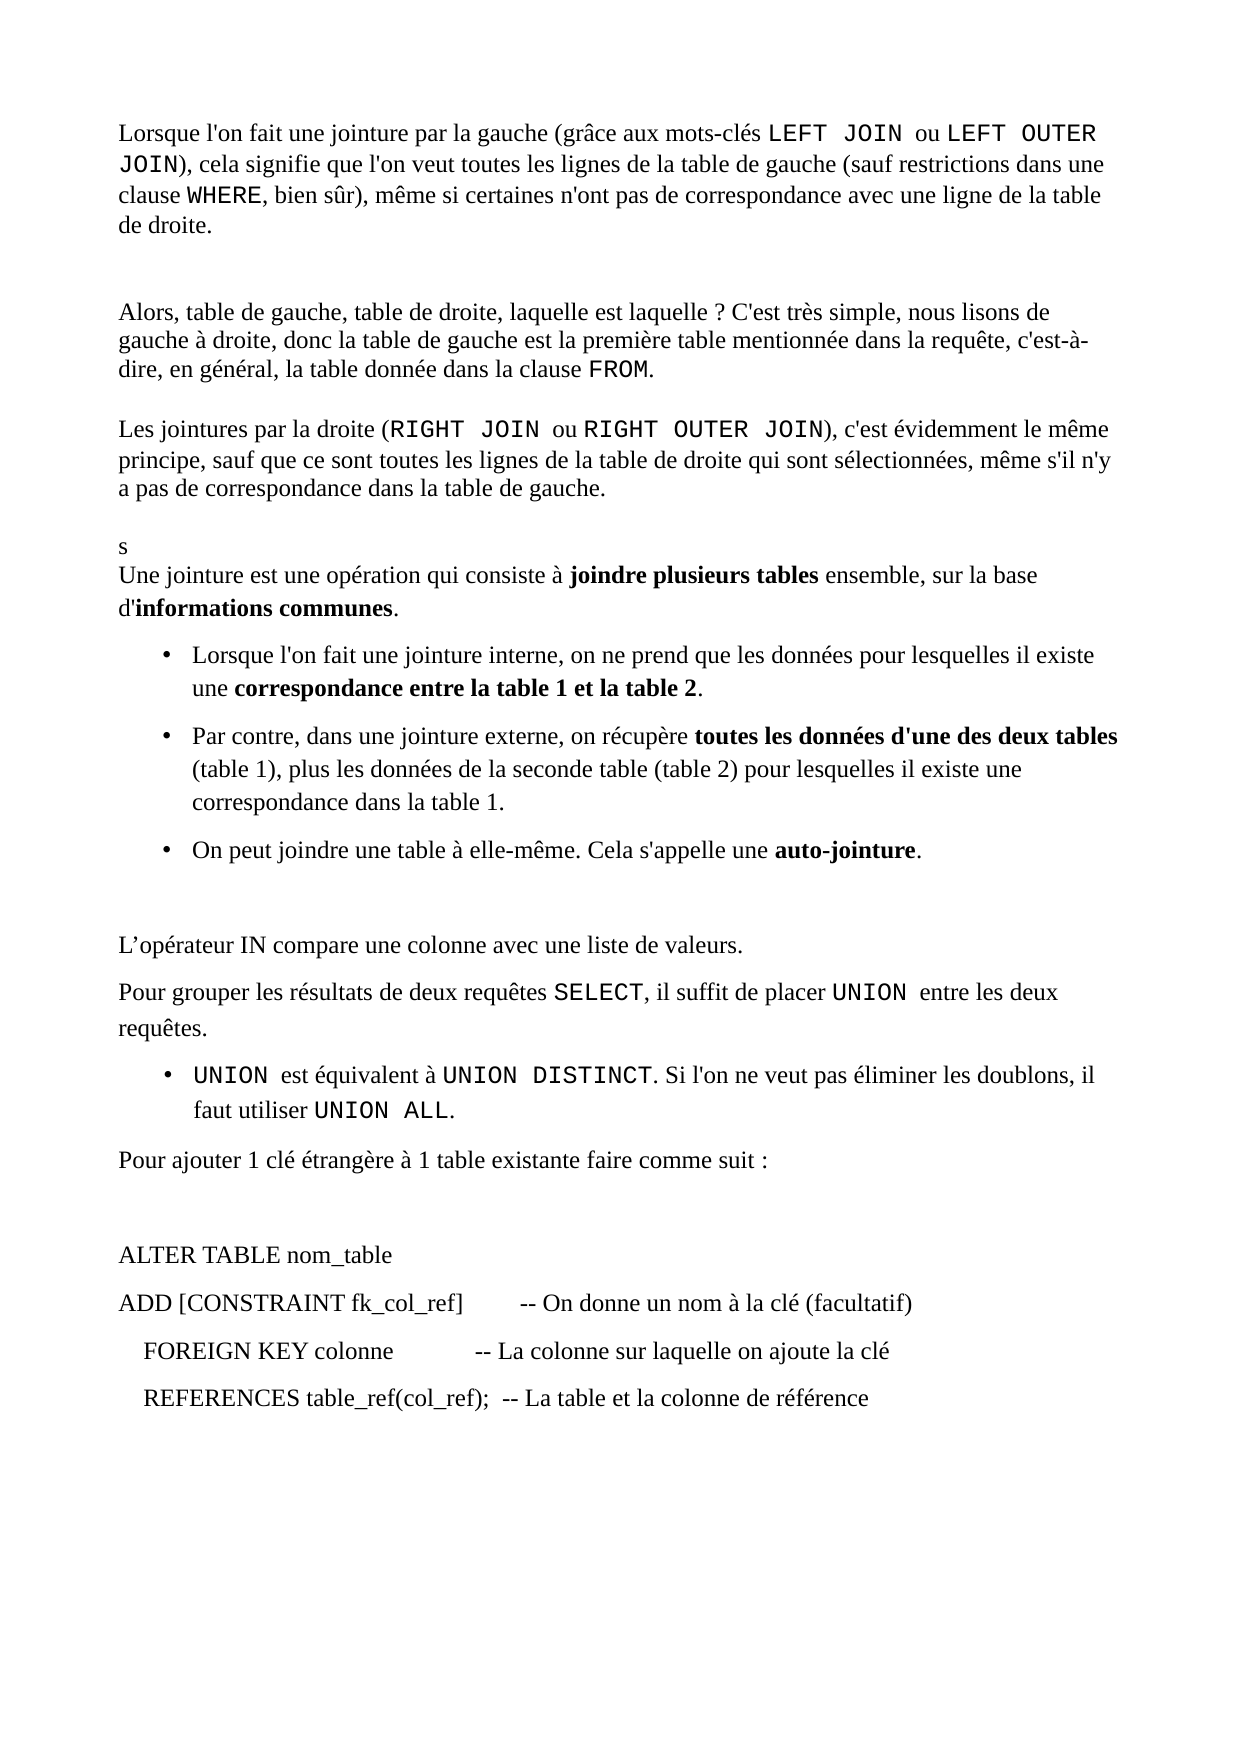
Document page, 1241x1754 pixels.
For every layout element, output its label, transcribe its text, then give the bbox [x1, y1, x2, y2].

text Pour grouper les résultats de deux requêtes SELECT, il suffit de placer UNION entre les deux requêtes. [118, 977, 1122, 1041]
text REFERENCES table_ref(col_ref); -- La table et la colonne de référence [118, 1383, 1122, 1412]
list Lorsque l'on fait une jointure interne, on ne prend que les données pour lesquelles il existe une correspondance entre la table 1 et la table 2. [162, 640, 1122, 702]
text s [118, 531, 1122, 560]
text FOREIGN KEY colonne -- La colonne sur laquelle on ajoute la clé [118, 1336, 1122, 1364]
text L’opérateur IN compare une colonne avec une liste de valeurs. [118, 930, 1122, 959]
text ADD [CONSTRAINT fk_col_ref] -- On donne un nom à la clé (facultatif) [118, 1288, 1122, 1317]
list Par contre, dans une jointure externe, on récupère toutes les données d'une des deux tables (table 1), plus les données de la seconde table (table 2) pour lesquelles il existe une correspondance dans la table 1. [162, 721, 1122, 816]
text Pour ajouter 1 clé étrangère à 1 table existante faire comme suit : [118, 1145, 1122, 1174]
list On peut joindre une table à elle-même. Cela s'appelle une auto-jointure. [162, 835, 1122, 863]
text Les jointures par la droite (RIGHT JOIN ou RIGHT OUTER JOIN), c'est évidemment le même principe, sauf que ce sont toutes les lignes de la table de droite qui sont sélectionnées, même s'il n'y a pas de correspondance dans la table de gauche. [118, 414, 1122, 502]
text Lorsque l'on fait une jointure par la gauche (grâce aux mots-clés LEFT JOIN ou LEFT OUTER JOIN), cela signifie que l'on veut toutes les lignes de la table de gauche (sauf restrictions dans une clause WHERE, bien sûr), même si certaines n'ont pas de correspondance avec une ligne de la table de droite. [118, 118, 1122, 239]
text Alors, table de gauche, table de droite, laquelle est laquelle ? C'est très simple, nous lisons de gauche à droite, donc la table de gauche est la première table mentionnée dans la requête, c'est-à-dire, en général, la table donnée dans la clause FROM. [118, 297, 1122, 385]
text ALTER TABLE nom_table [118, 1241, 1122, 1269]
list UNION est équivalent à UNION DISTINCT. Si l'on ne veut pas éliminer les doublons, il faut utiliser UNION ALL. [164, 1060, 1122, 1126]
text Une jointure est une opération qui consiste à joindre plusieurs tables ensemble, sur la base d'informations communes. [118, 560, 1122, 622]
